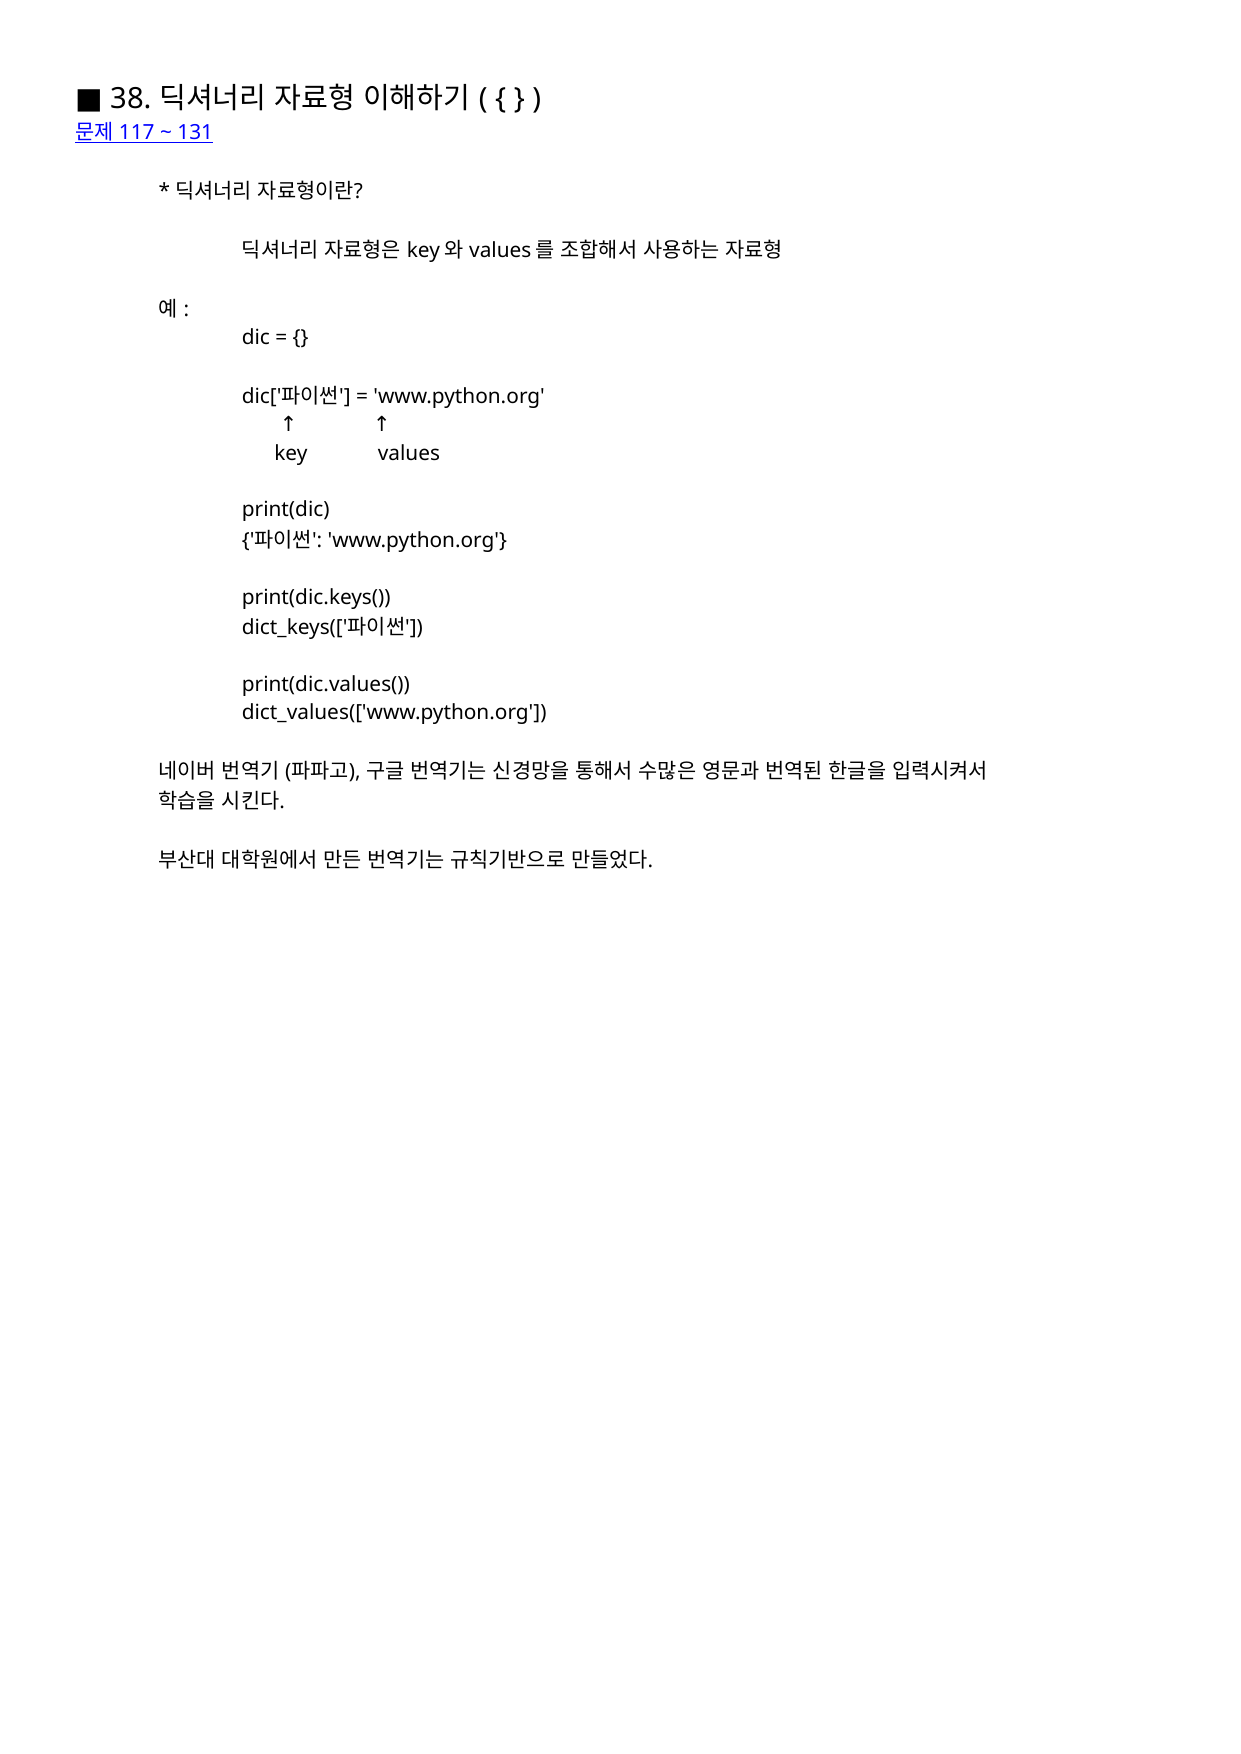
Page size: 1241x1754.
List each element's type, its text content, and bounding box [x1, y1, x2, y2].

text print(dic.values()) [75, 669, 1165, 697]
text 문제 117 ~ 131 [75, 117, 1165, 146]
text dic['파이썬'] = 'www.python.org' [75, 379, 1165, 409]
text dict_values(['www.python.org']) [75, 697, 1165, 726]
text dict_keys(['파이썬']) [75, 610, 1165, 641]
text 예 : [75, 292, 1165, 322]
text dic = {} [75, 322, 1165, 351]
subtitle ■ 38. 딕셔너리 자료형 이해하기 ( { } ) [75, 75, 1165, 117]
text {'파이썬': 'www.python.org'} [75, 523, 1165, 553]
text 네이버 번역기 (파파고), 구글 번역기는 신경망을 통해서 수많은 영문과 번역된 한글을 입력시켜서 [75, 754, 1165, 784]
text * 딕셔너리 자료형이란? [75, 174, 1165, 204]
text 딕셔너리 자료형은 key와 values를 조합해서 사용하는 자료형 [75, 233, 1165, 263]
text print(dic.keys()) [75, 582, 1165, 610]
text ↑ ↑ [75, 409, 1165, 438]
text 학습을 시킨다. [75, 784, 1165, 815]
text print(dic) [75, 494, 1165, 523]
text 부산대 대학원에서 만든 번역기는 규칙기반으로 만들었다. [75, 843, 1165, 874]
text key values [75, 438, 1165, 466]
